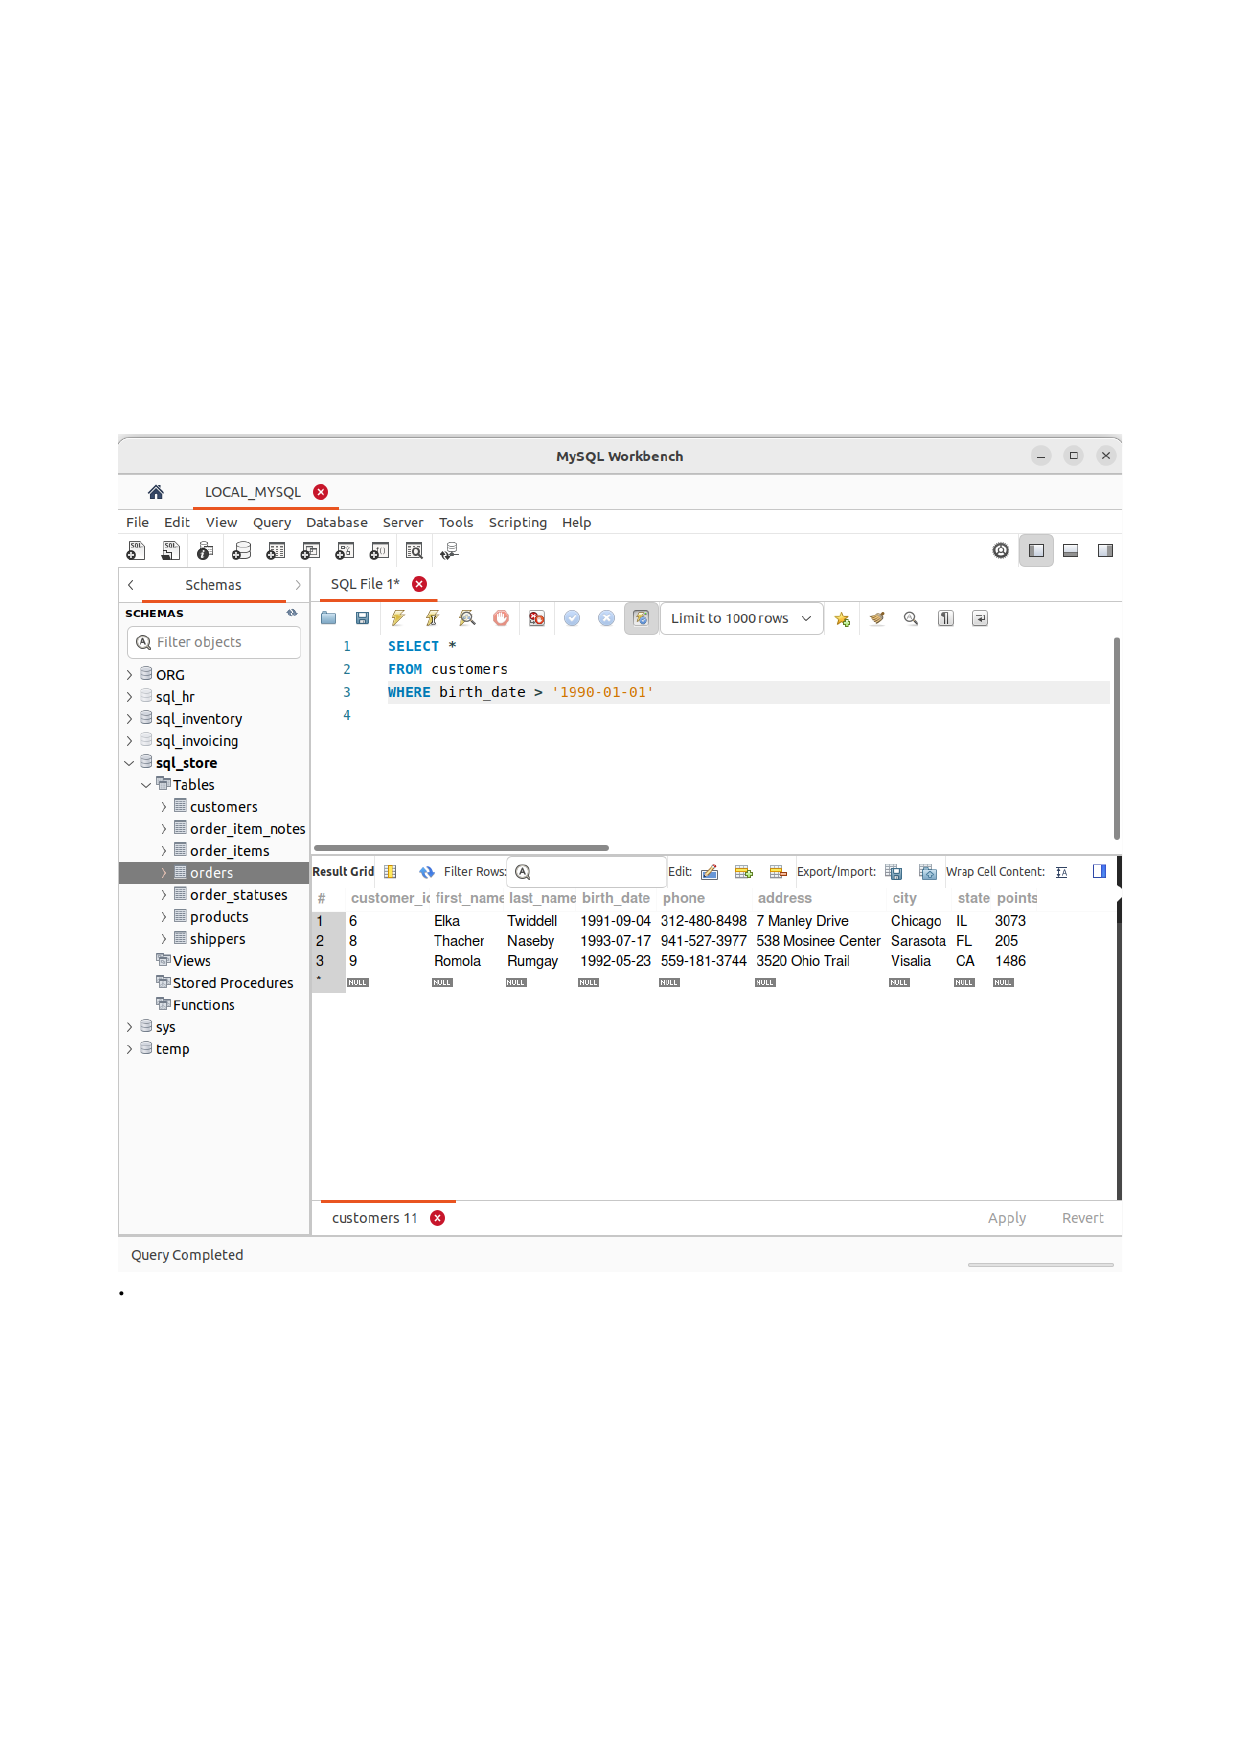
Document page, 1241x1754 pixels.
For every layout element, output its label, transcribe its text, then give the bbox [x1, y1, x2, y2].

picture [118, 434, 1123, 1272]
text . [118, 1272, 1122, 1301]
